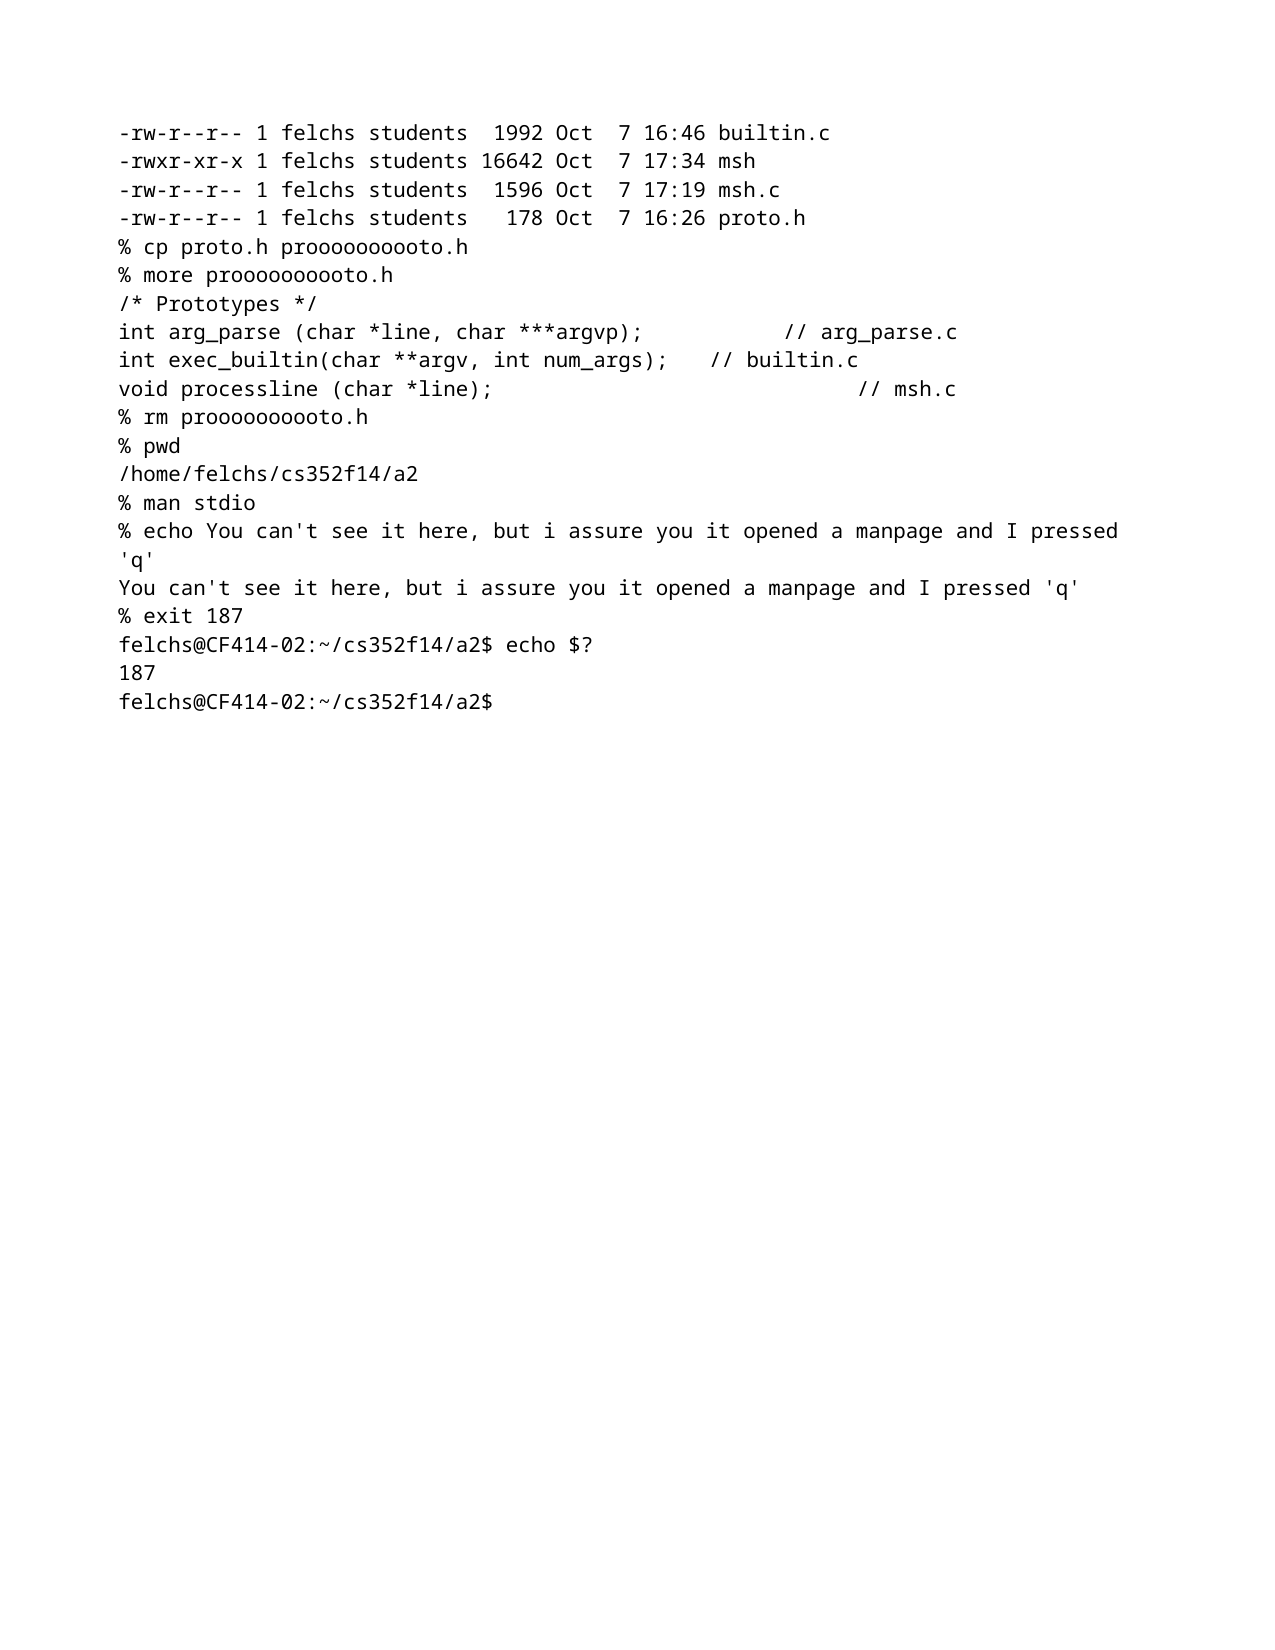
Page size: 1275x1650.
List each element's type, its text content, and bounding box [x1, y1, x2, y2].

text % echo You can't see it here, but i assure you it opened a manpage and I pressed 'q' [118, 516, 1157, 573]
text felchs@CF414-02:~/cs352f14/a2$ echo $? [118, 630, 1157, 658]
text % cp proto.h proooooooooto.h [118, 232, 1157, 260]
text -rw-r--r-- 1 felchs students 1596 Oct 7 17:19 msh.c [118, 175, 1157, 203]
text int exec_builtin(char **argv, int num_args); // builtin.c [118, 346, 1157, 374]
text /home/felchs/cs352f14/a2 [118, 459, 1157, 488]
text void processline (char *line); // msh.c [118, 374, 1157, 402]
text /* Prototypes */ [118, 289, 1157, 317]
text felchs@CF414-02:~/cs352f14/a2$ [118, 687, 1157, 715]
text % man stdio [118, 488, 1157, 516]
text -rw-r--r-- 1 felchs students 178 Oct 7 16:26 proto.h [118, 203, 1157, 232]
text % exit 187 [118, 602, 1157, 630]
text % rm proooooooooto.h [118, 402, 1157, 431]
text You can't see it here, but i assure you it opened a manpage and I pressed 'q' [118, 573, 1157, 602]
text -rwxr-xr-x 1 felchs students 16642 Oct 7 17:34 msh [118, 147, 1157, 175]
text int arg_parse (char *line, char ***argvp); // arg_parse.c [118, 317, 1157, 346]
text % pwd [118, 431, 1157, 459]
text % more proooooooooto.h [118, 260, 1157, 289]
text -rw-r--r-- 1 felchs students 1992 Oct 7 16:46 builtin.c [118, 118, 1157, 147]
text 187 [118, 658, 1157, 687]
